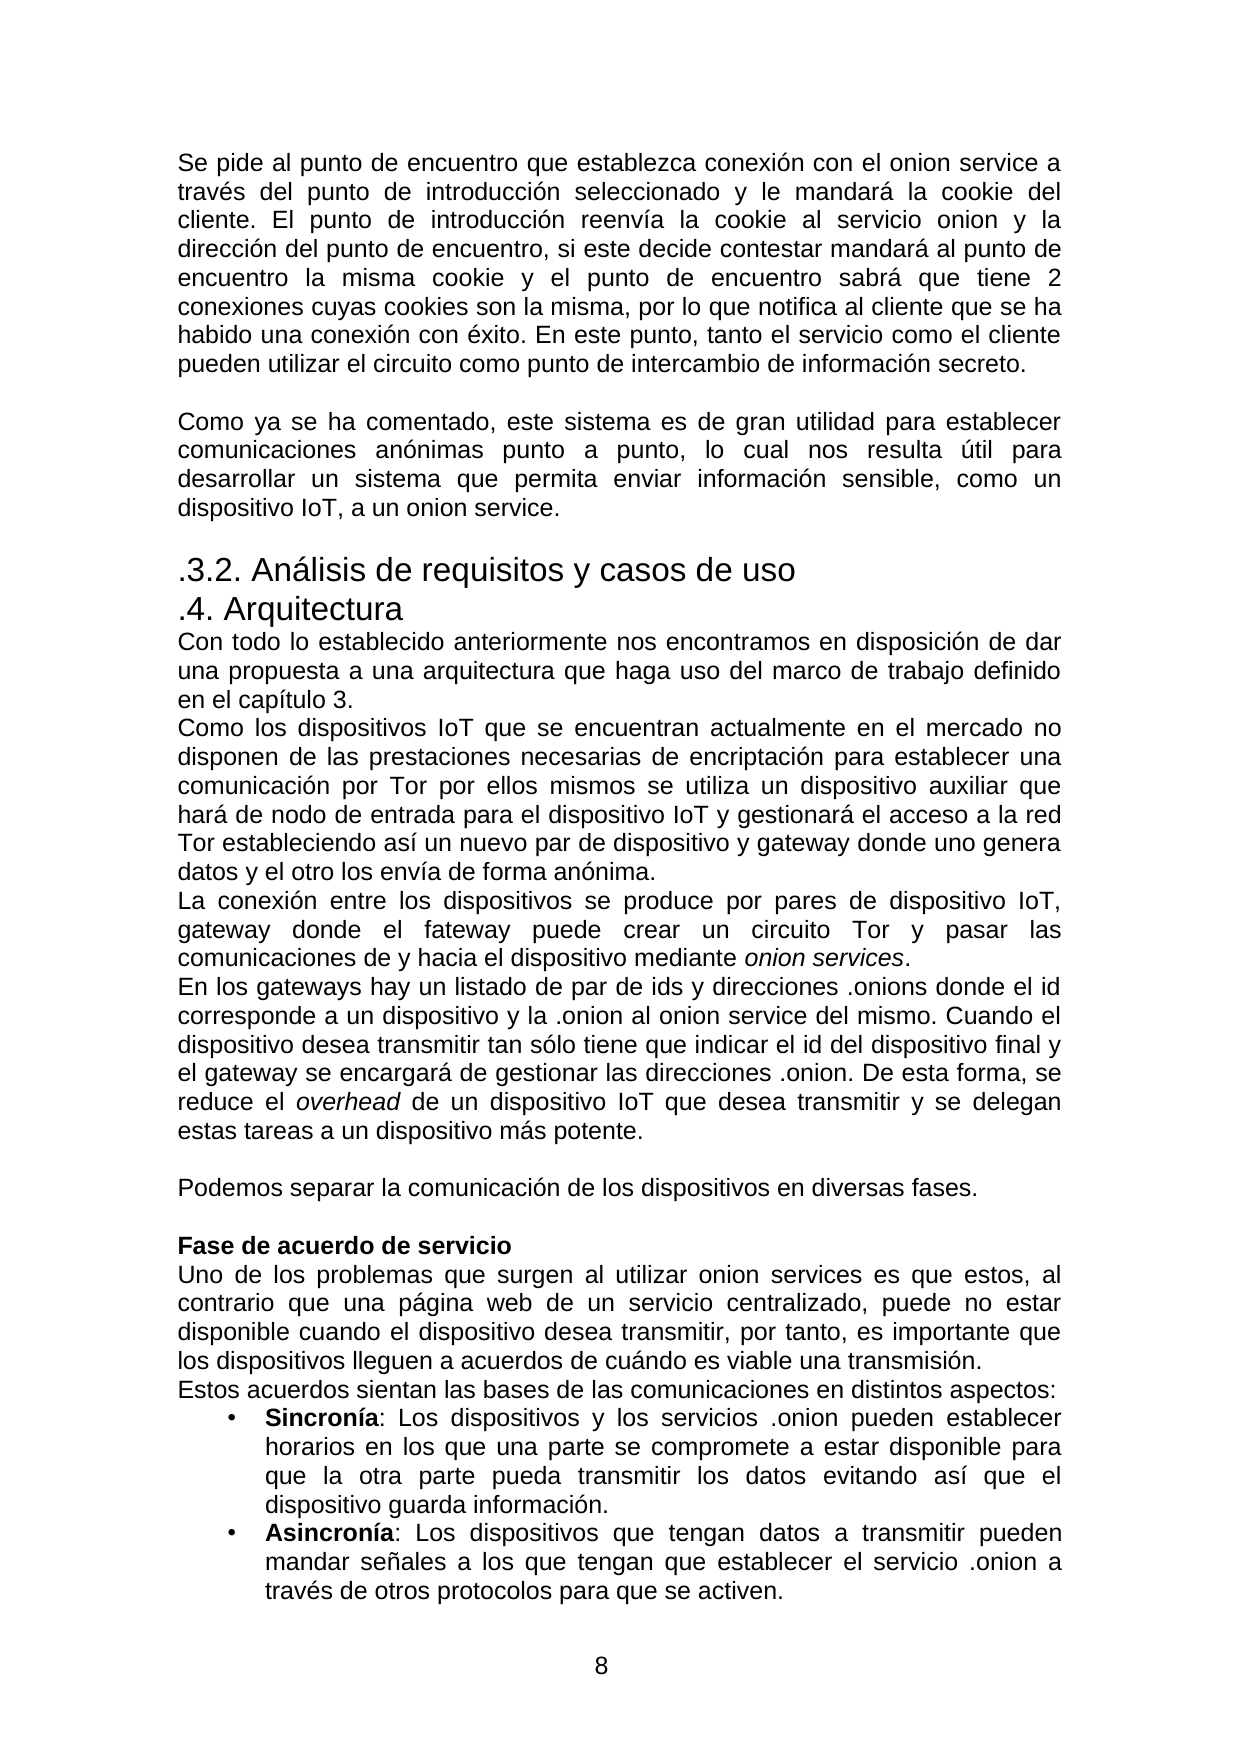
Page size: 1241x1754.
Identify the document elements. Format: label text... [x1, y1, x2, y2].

text Como ya se ha comentado, este sistema es de gran utilidad para establecer comunicaciones anónimas punto a punto, lo cual nos resulta útil para desarrollar un sistema que permita enviar información sensible, como un dispositivo IoT, a un onion service. [177, 406, 1063, 521]
text En los gateways hay un listado de par de ids y direcciones .onions donde el id corresponde a un dispositivo y la .onion al onion service del mismo. Cuando el dispositivo desea transmitir tan sólo tiene que indicar el id del dispositivo final y el gateway se encargará de gestionar las direcciones .onion. De esta forma, se reduce el overhead de un dispositivo IoT que desea transmitir y se delegan estas tareas a un dispositivo más potente. [177, 972, 1063, 1144]
text Como los dispositivos IoT que se encuentran actualmente en el mercado no disponen de las prestaciones necesarias de encriptación para establecer una comunicación por Tor por ellos mismos se utiliza un dispositivo auxiliar que hará de nodo de entrada para el dispositivo IoT y gestionará el acceso a la red Tor estableciendo así un nuevo par de dispositivo y gateway donde uno genera datos y el otro los envía de forma anónima. [177, 713, 1063, 886]
list Asincronía: Los dispositivos que tengan datos a transmitir pueden mandar señales a los que tengan que establecer el servicio .onion a través de otros protocolos para que se activen. [227, 1518, 1063, 1605]
text Uno de los problemas que surgen al utilizar onion services es que estos, al contrario que una página web de un servicio centralizado, puede no estar disponible cuando el dispositivo desea transmitir, por tanto, es importante que los dispositivos lleguen a acuerdos de cuándo es viable una transmisión. [177, 1259, 1063, 1374]
subtitle 4. Arquitectura [177, 589, 1063, 627]
list Sincronía: Los dispositivos y los servicios .onion pueden establecer horarios en los que una parte se compromete a estar disponible para que la otra parte pueda transmitir los datos evitando así que el dispositivo guarda información. [227, 1403, 1063, 1518]
text Podemos separar la comunicación de los dispositivos en diversas fases. [177, 1173, 1063, 1202]
text Estos acuerdos sientan las bases de las comunicaciones en distintos aspectos: [177, 1374, 1063, 1403]
text Fase de acuerdo de servicio [177, 1231, 1063, 1259]
text Con todo lo establecido anteriormente nos encontramos en disposición de dar una propuesta a una arquitectura que haga uso del marco de trabajo definido en el capítulo 3. [177, 627, 1063, 713]
subtitle 3.2. Análisis de requisitos y casos de uso [177, 550, 1063, 589]
text La conexión entre los dispositivos se produce por pares de dispositivo IoT, gateway donde el fateway puede crear un circuito Tor y pasar las comunicaciones de y hacia el dispositivo mediante onion services. [177, 886, 1063, 972]
text Se pide al punto de encuentro que establezca conexión con el onion service a través del punto de introducción seleccionado y le mandará la cookie del cliente. El punto de introducción reenvía la cookie al servicio onion y la dirección del punto de encuentro, si este decide contestar mandará al punto de encuentro la misma cookie y el punto de encuentro sabrá que tiene 2 conexiones cuyas cookies son la misma, por lo que notifica al cliente que se ha habido una conexión con éxito. En este punto, tanto el servicio como el cliente pueden utilizar el circuito como punto de intercambio de información secreto. [177, 148, 1063, 378]
